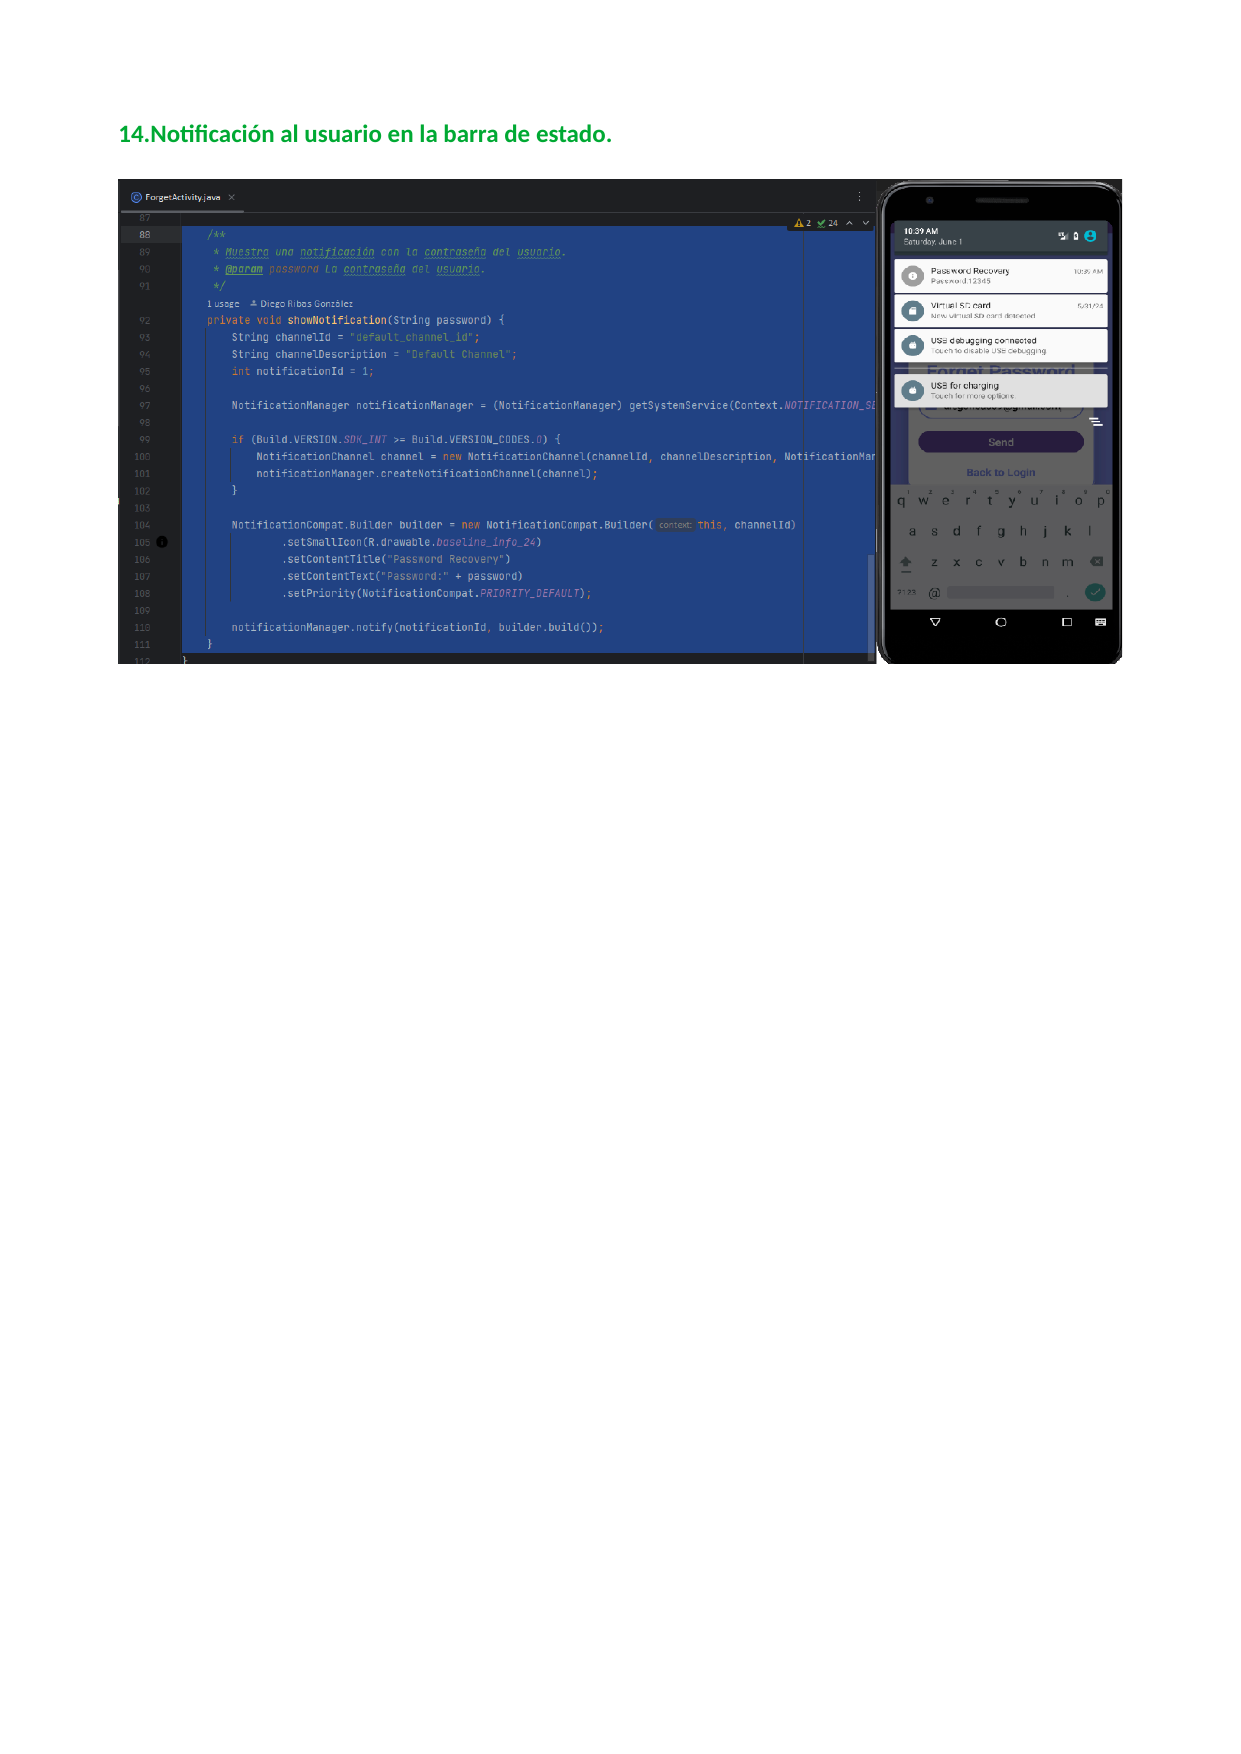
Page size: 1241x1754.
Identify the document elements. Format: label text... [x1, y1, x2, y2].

picture [118, 179, 1123, 664]
text 14.Notificación al usuario en la barra de estado. [118, 118, 1122, 149]
